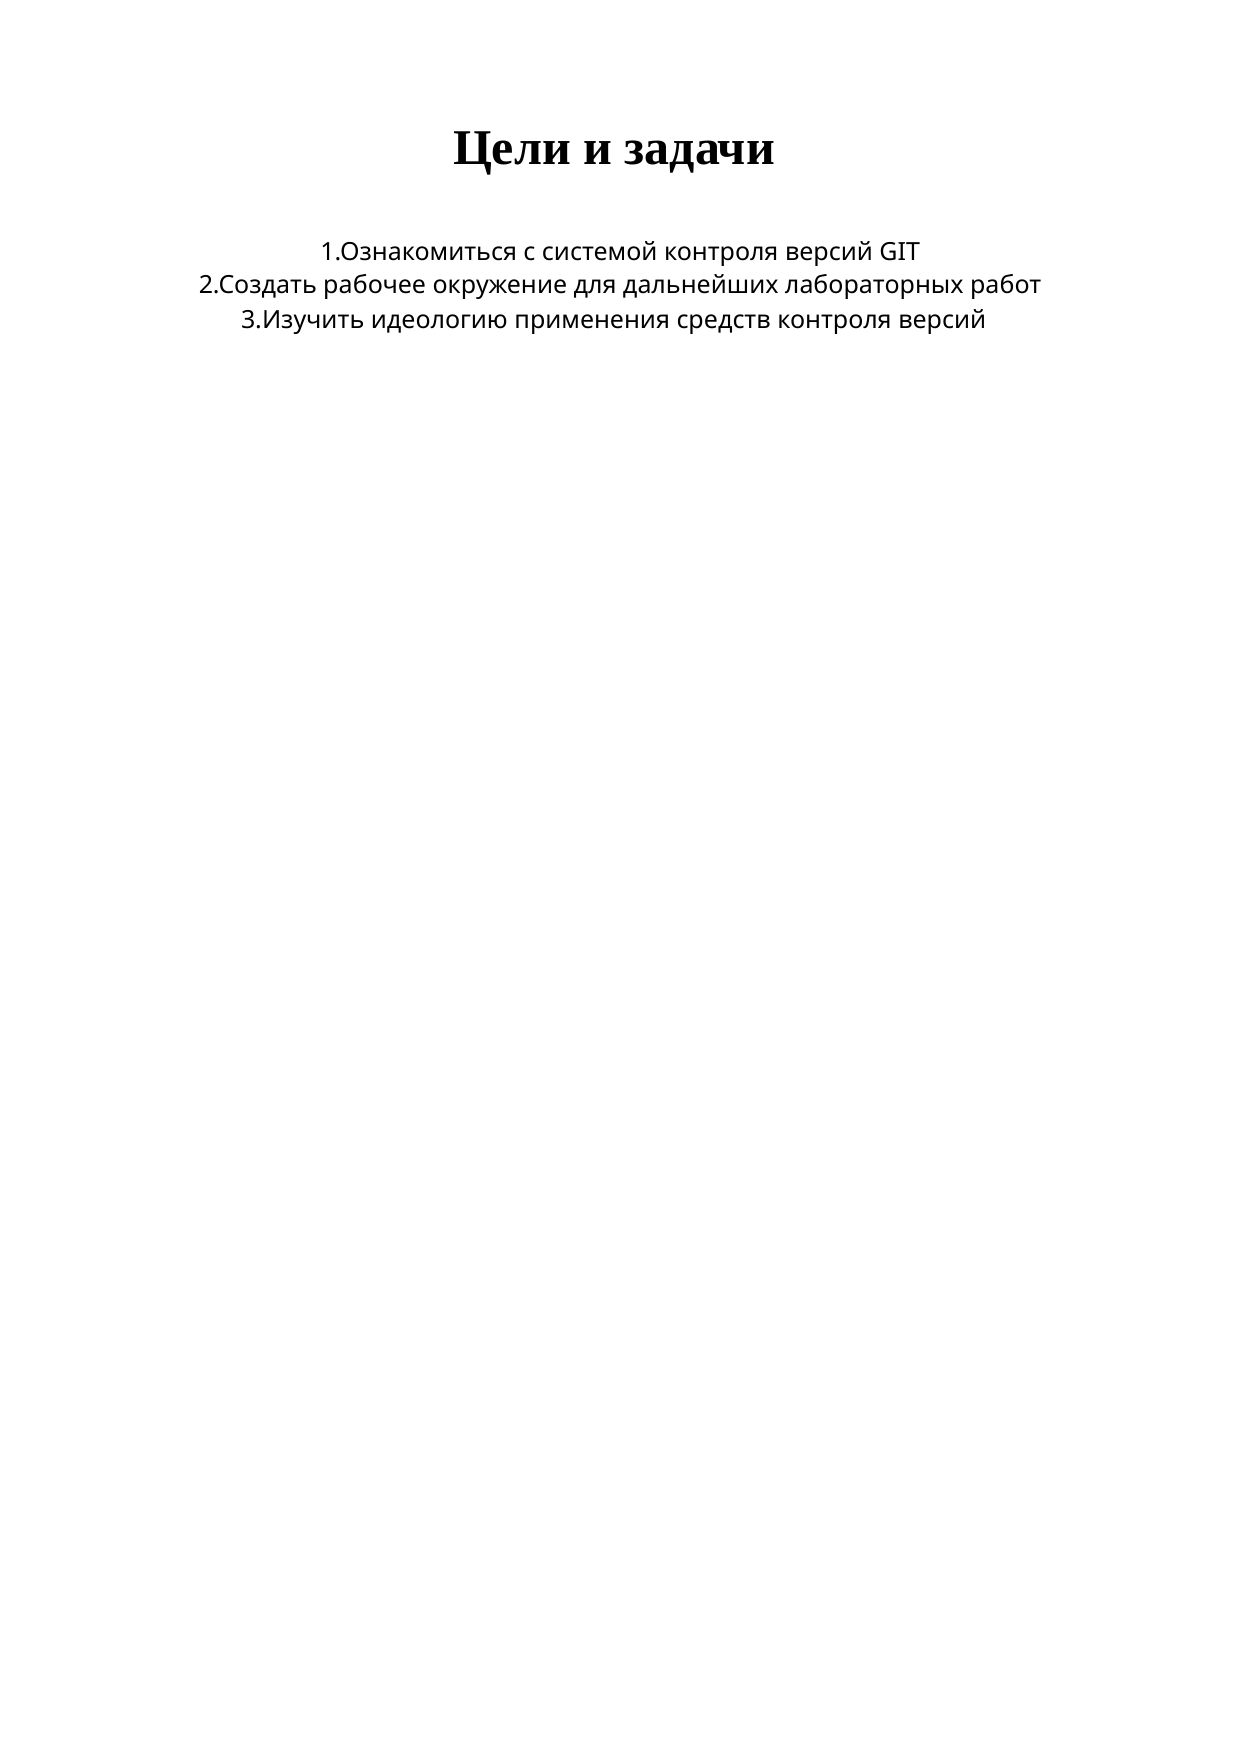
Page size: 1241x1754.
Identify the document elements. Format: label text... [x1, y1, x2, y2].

text 3.Изучить идеологию применения средств контроля версий [118, 301, 1122, 335]
text 2.Создать рабочее окружение для дальнейших лабораторных работ [118, 267, 1122, 301]
text Цели и задачи [118, 118, 1122, 176]
text 1.Ознакомиться с системой контроля версий GIT [118, 233, 1122, 267]
